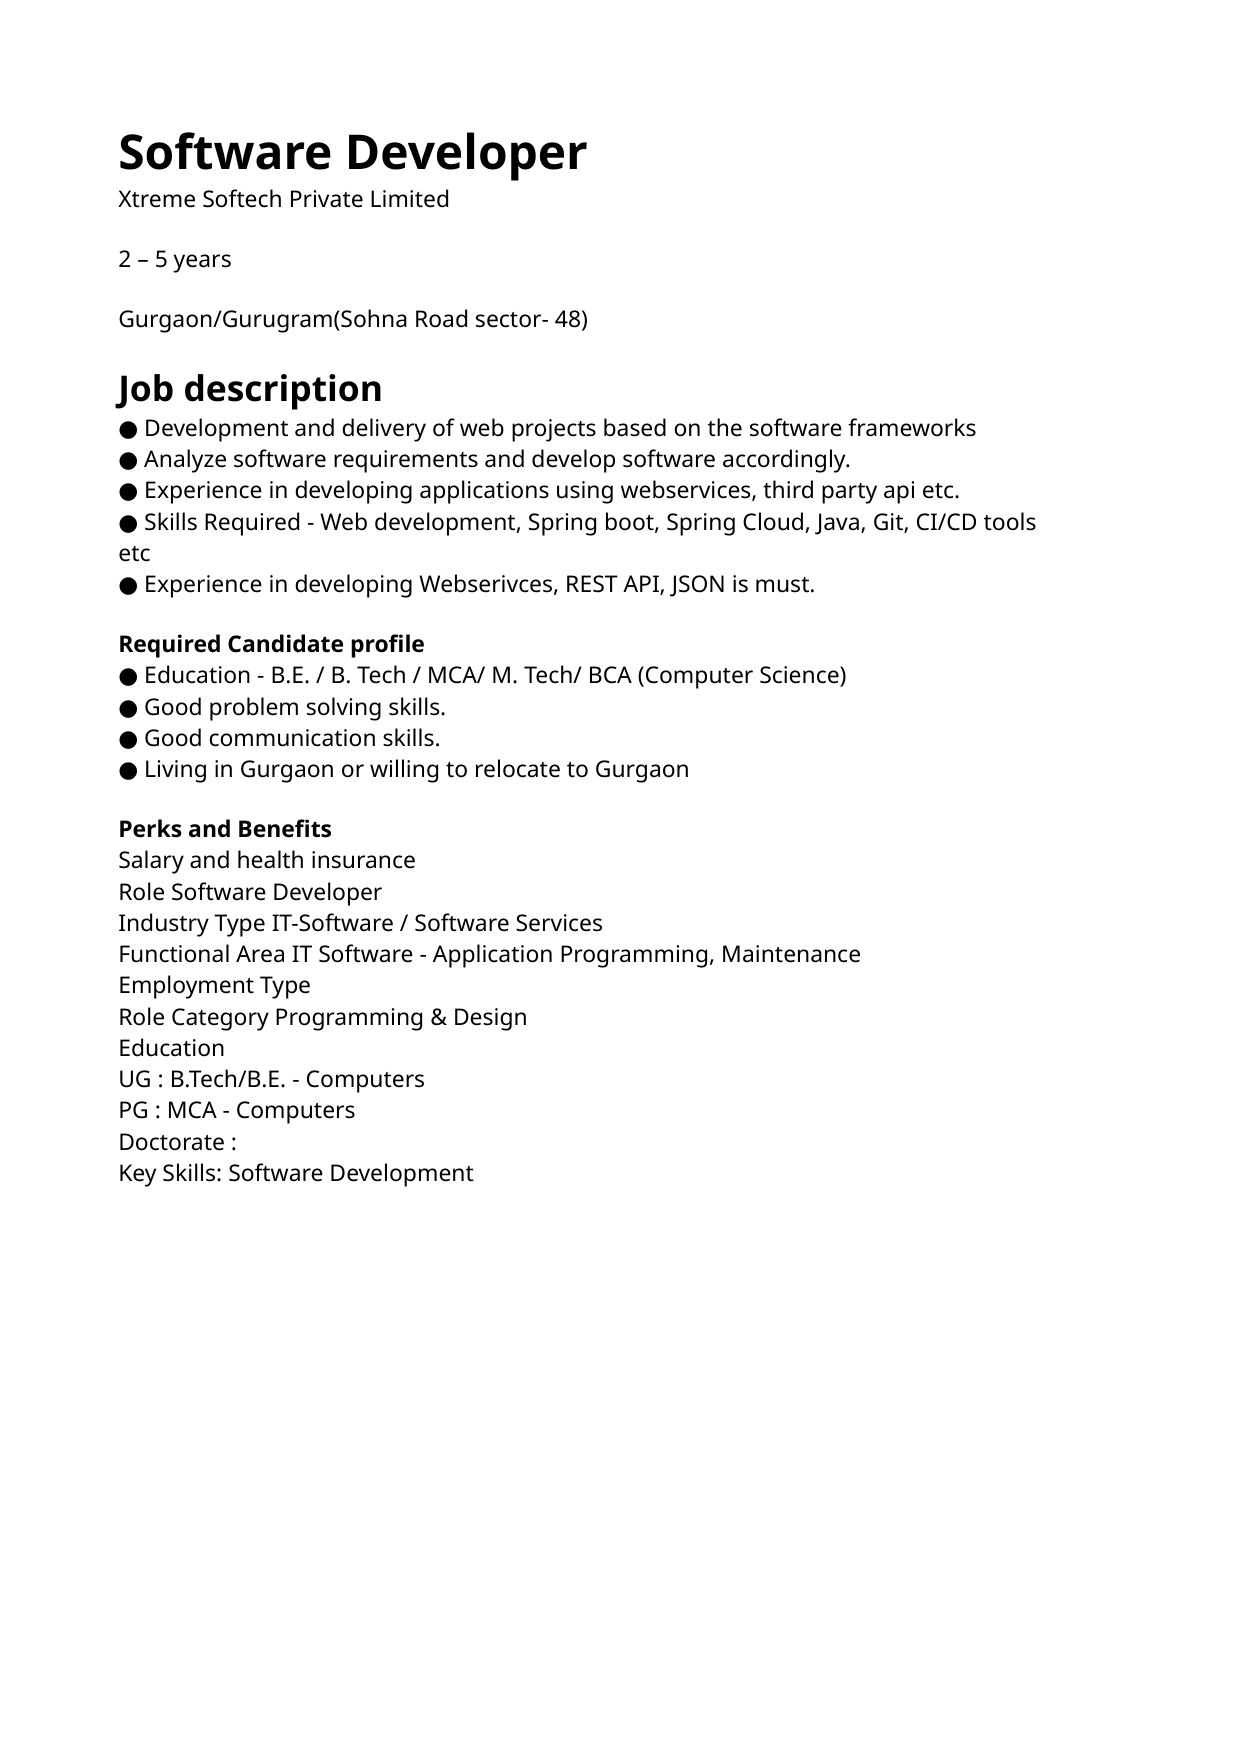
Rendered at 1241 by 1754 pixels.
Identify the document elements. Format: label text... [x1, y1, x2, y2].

text Role Category Programming & Design [118, 1000, 1122, 1032]
text ● Experience in developing Webserivces, REST API, JSON is must. [118, 568, 1122, 599]
text ● Analyze software requirements and develop software accordingly. [118, 443, 1122, 474]
text Required Candidate profile [118, 628, 1122, 659]
text Education [118, 1032, 1122, 1063]
text ● Skills Required - Web development, Spring boot, Spring Cloud, Java, Git, CI/CD tools [118, 505, 1122, 537]
text Role Software Developer [118, 875, 1122, 907]
text 2 – 5 years [118, 243, 1122, 275]
text Job description [118, 363, 1122, 412]
text Doctorate : [118, 1125, 1122, 1157]
text ● Development and delivery of web projects based on the software frameworks [118, 412, 1122, 443]
text Functional Area IT Software - Application Programming, Maintenance [118, 938, 1122, 969]
text Perks and Benefits [118, 813, 1122, 844]
text ● Good problem solving skills. [118, 690, 1122, 722]
text ● Living in Gurgaon or willing to relocate to Gurgaon [118, 753, 1122, 784]
text UG : B.Tech/B.E. - Computers [118, 1063, 1122, 1094]
text Salary and health insurance [118, 844, 1122, 875]
text Software Developer [118, 118, 1122, 183]
text Employment Type [118, 969, 1122, 1000]
text Key Skills: Software Development [118, 1157, 1122, 1188]
text PG : MCA - Computers [118, 1094, 1122, 1125]
text ● Education - B.E. / B. Tech / MCA/ M. Tech/ BCA (Computer Science) [118, 659, 1122, 690]
text ● Experience in developing applications using webservices, third party api etc. [118, 474, 1122, 505]
text etc [118, 537, 1122, 568]
text Gurgaon/Gurugram(Sohna Road sector- 48) [118, 303, 1122, 335]
text ● Good communication skills. [118, 722, 1122, 753]
text Xtreme Softech Private Limited [118, 183, 1122, 215]
text Industry Type IT-Software / Software Services [118, 907, 1122, 938]
